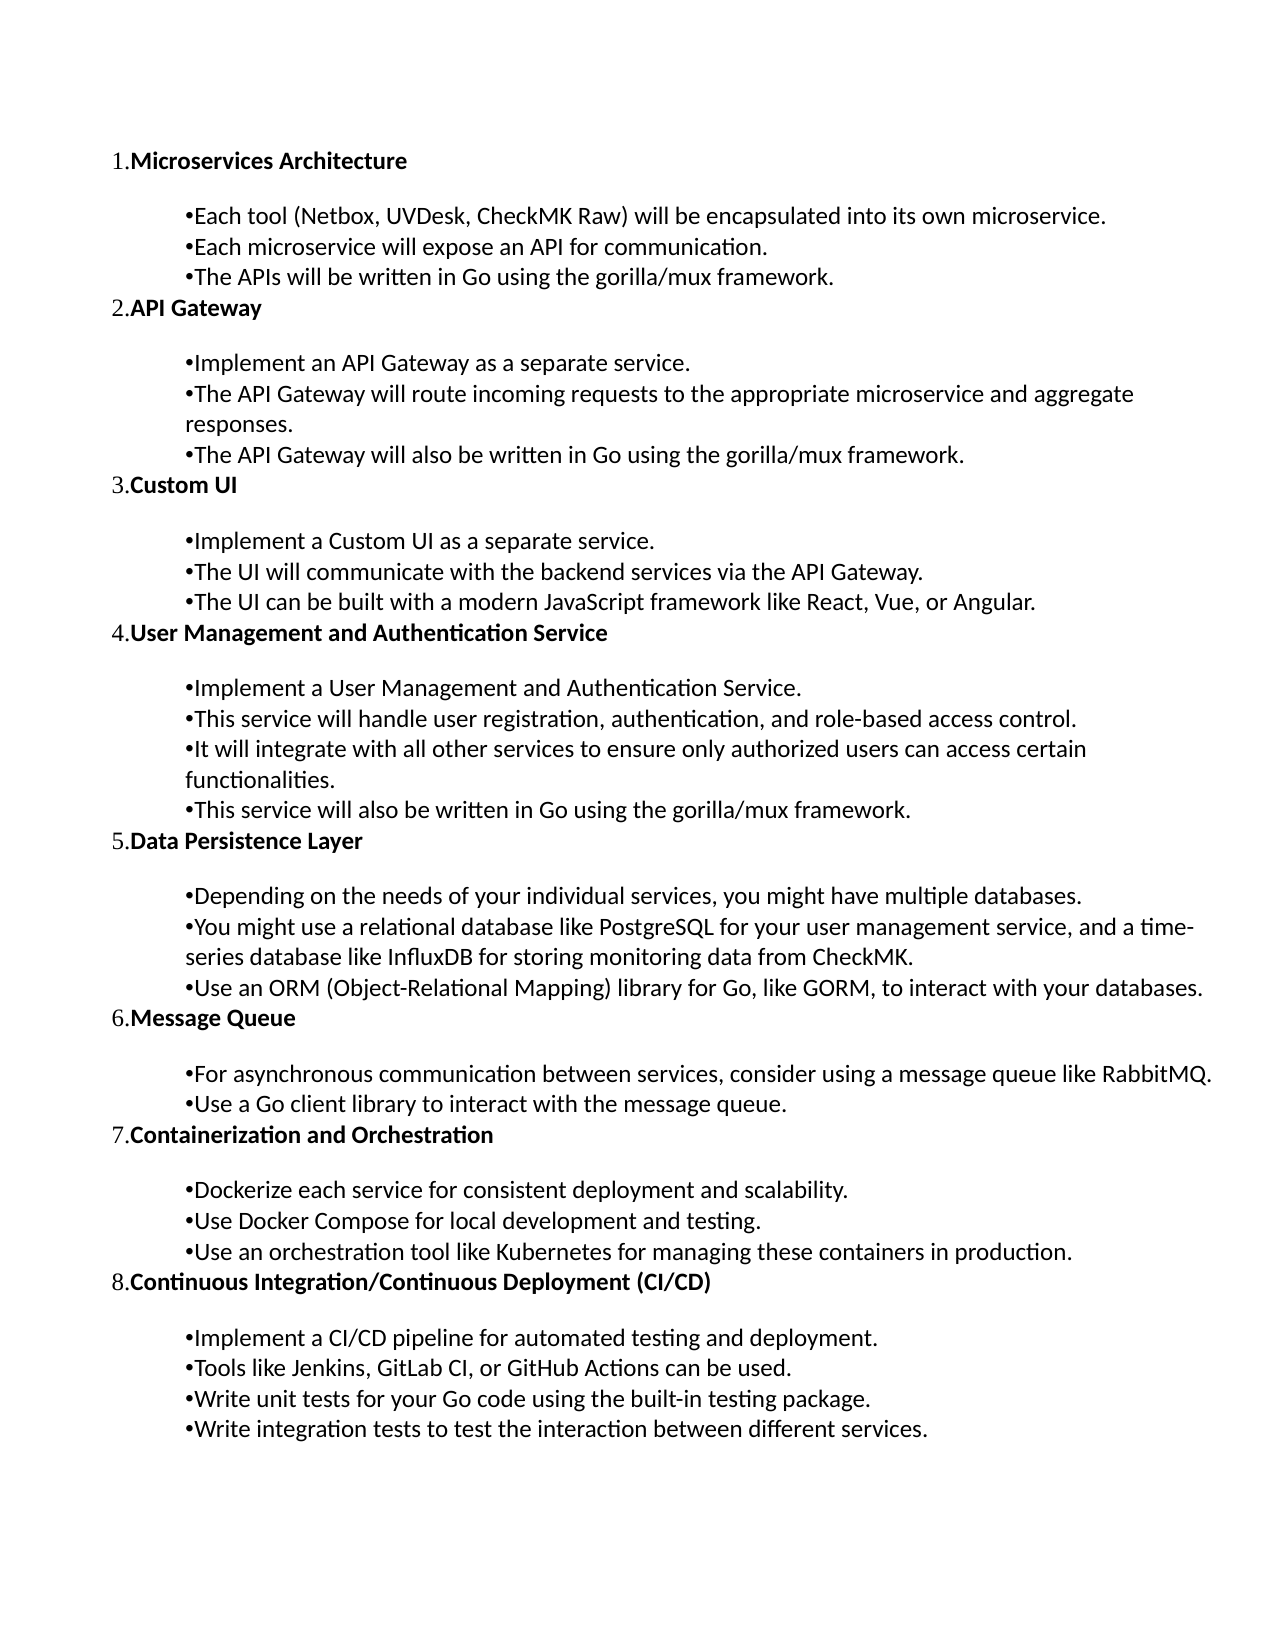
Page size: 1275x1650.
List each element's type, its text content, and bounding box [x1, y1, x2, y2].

list Write unit tests for your Go code using the built-in testing package. [37, 1383, 1237, 1413]
list The UI can be built with a modern JavaScript framework like React, Vue, or Angular. [37, 586, 1237, 617]
list Continuous Integration/Continuous Deployment (CI/CD) [37, 1266, 1237, 1297]
list Use an ORM (Object-Relational Mapping) library for Go, like GORM, to interact with your databases. [37, 972, 1237, 1002]
list Each microservice will expose an API for communication. [37, 231, 1237, 262]
list It will integrate with all other services to ensure only authorized users can access certain functionalities. [37, 733, 1237, 794]
list This service will also be written in Go using the gorilla/mux framework. [37, 794, 1237, 825]
list Write integration tests to test the interaction between different services. [37, 1413, 1237, 1444]
list You might use a relational database like PostgreSQL for your user management service, and a time-series database like InfluxDB for storing monitoring data from CheckMK. [37, 911, 1237, 972]
list Implement an API Gateway as a separate service. [37, 348, 1237, 378]
list Data Persistence Layer [37, 825, 1237, 855]
list For asynchronous communication between services, consider using a message queue like RabbitMQ. [37, 1058, 1237, 1088]
list Use an orchestration tool like Kubernetes for managing these containers in production. [37, 1236, 1237, 1266]
list Implement a User Management and Authentication Service. [37, 672, 1237, 703]
list Each tool (Netbox, UVDesk, CheckMK Raw) will be encapsulated into its own microservice. [37, 201, 1237, 231]
list The UI will communicate with the backend services via the API Gateway. [37, 556, 1237, 586]
list This service will handle user registration, authentication, and role-based access control. [37, 703, 1237, 733]
list The API Gateway will also be written in Go using the gorilla/mux framework. [37, 439, 1237, 470]
list Message Queue [37, 1002, 1237, 1033]
list Use a Go client library to interact with the message queue. [37, 1088, 1237, 1119]
list Use Docker Compose for local development and testing. [37, 1205, 1237, 1236]
list Custom UI [37, 470, 1237, 500]
list The API Gateway will route incoming requests to the appropriate microservice and aggregate responses. [37, 378, 1237, 439]
list Implement a CI/CD pipeline for automated testing and deployment. [37, 1322, 1237, 1352]
list API Gateway [37, 292, 1237, 323]
list The APIs will be written in Go using the gorilla/mux framework. [37, 262, 1237, 292]
list Microservices Architecture [37, 145, 1237, 176]
list Dockerize each service for consistent deployment and scalability. [37, 1174, 1237, 1205]
list Containerization and Orchestration [37, 1119, 1237, 1149]
list Implement a Custom UI as a separate service. [37, 525, 1237, 556]
list Tools like Jenkins, GitLab CI, or GitHub Actions can be used. [37, 1352, 1237, 1383]
list User Management and Authentication Service [37, 617, 1237, 647]
list Depending on the needs of your individual services, you might have multiple databases. [37, 880, 1237, 911]
